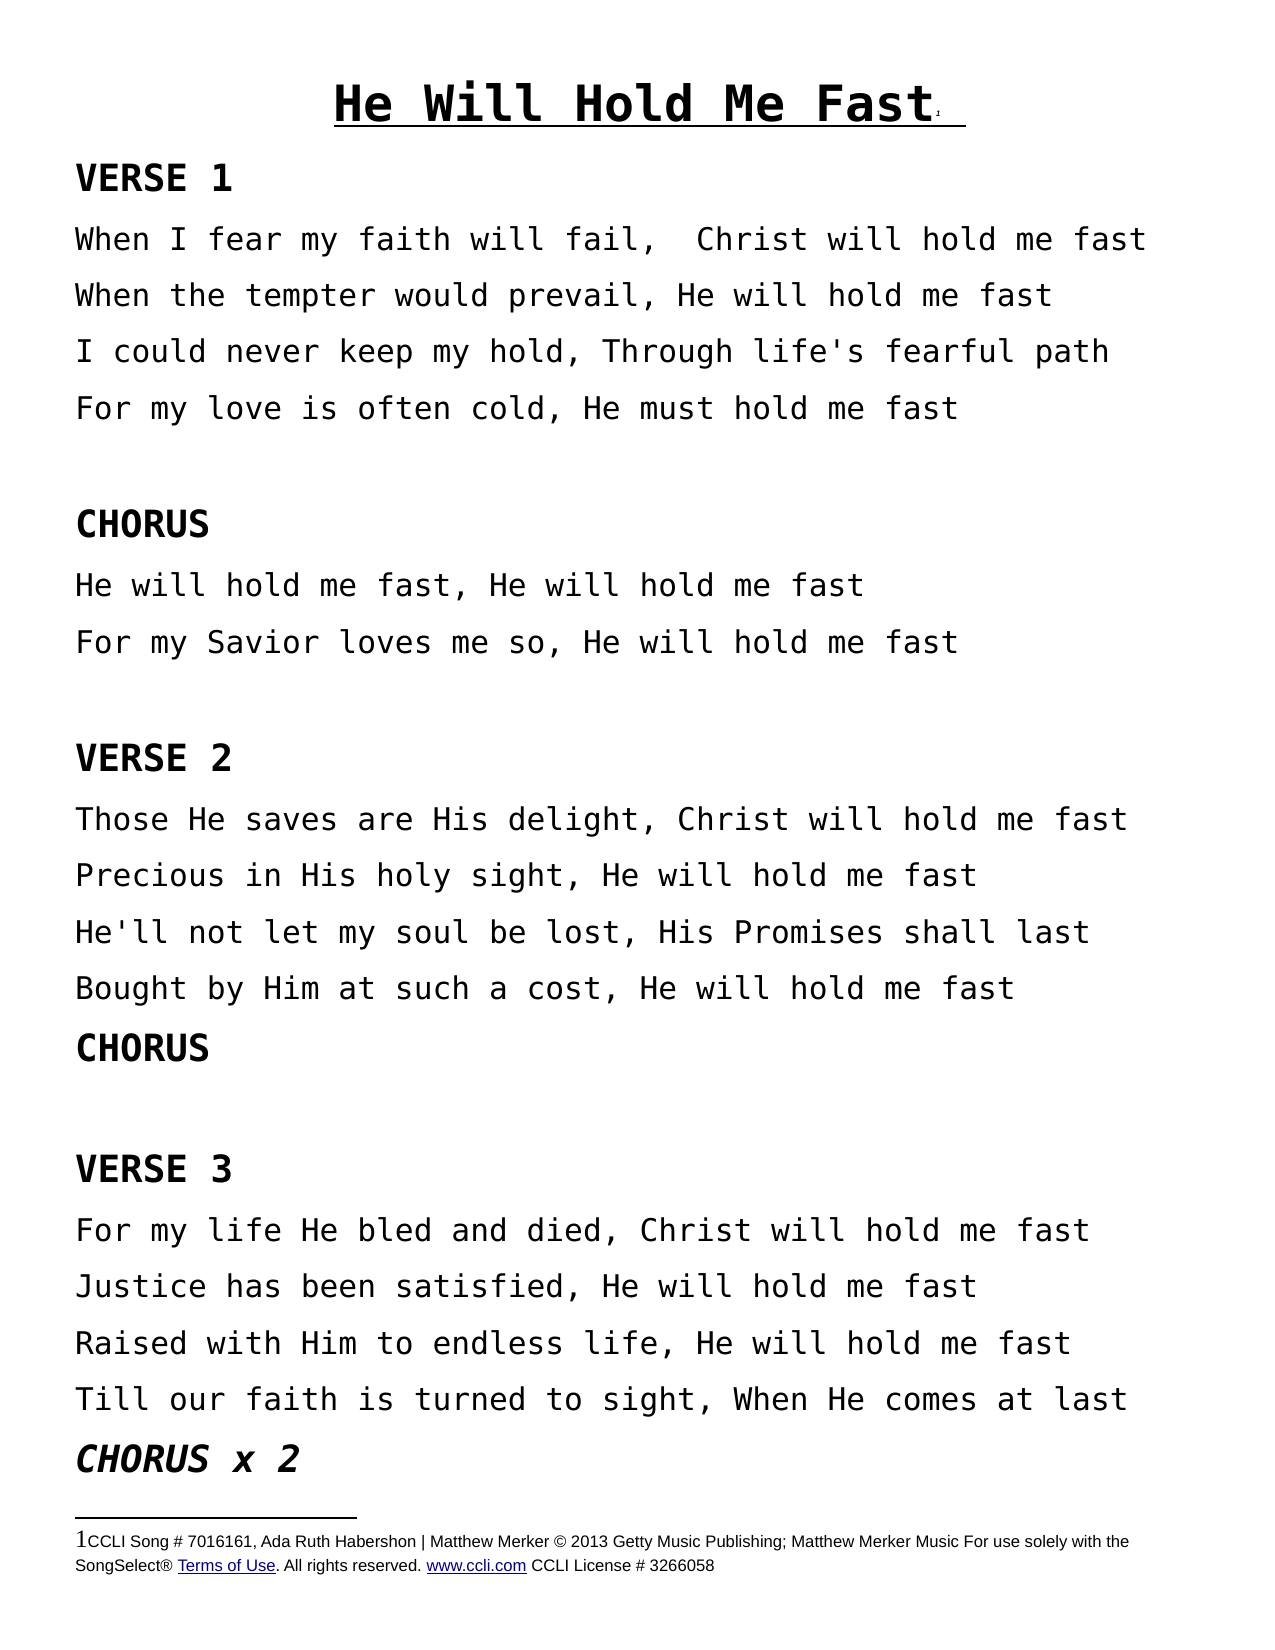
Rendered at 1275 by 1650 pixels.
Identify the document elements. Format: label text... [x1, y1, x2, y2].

text Precious in His holy sight, He will hold me fast [75, 858, 1200, 894]
text VERSE 2 [75, 737, 1200, 780]
text Till our faith is turned to sight, When He comes at last [75, 1382, 1200, 1418]
text He'll not let my soul be lost, His Promises shall last [75, 914, 1200, 950]
text CHORUS x 2 [75, 1438, 1200, 1482]
text For my life He bled and died, Christ will hold me fast [75, 1212, 1200, 1249]
text For my love is often cold, He must hold me fast [75, 390, 1200, 427]
text Raised with Him to endless life, He will hold me fast [75, 1325, 1200, 1362]
text Bought by Him at such a cost, He will hold me fast [75, 970, 1200, 1007]
text VERSE 1 [75, 156, 1200, 200]
text When I fear my faith will fail, Christ will hold me fast [75, 221, 1200, 257]
text I could never keep my hold, Through life's fearful path [75, 334, 1200, 370]
text Justice has been satisfied, He will hold me fast [75, 1269, 1200, 1305]
text For my Savior loves me so, He will hold me fast [75, 624, 1200, 660]
text Those He saves are His delight, Christ will hold me fast [75, 801, 1200, 838]
text He Will Hold Me Fast [75, 75, 1200, 133]
text VERSE 3 [75, 1148, 1200, 1191]
text CCLI Song # 7016161, Ada Ruth Habershon | Matthew Merker © 2013 Getty Music Publishing; Matthew Merker Music For use solely with the SongSelect® Terms of Use. All rights reserved. www.ccli.com CCLI License # 3266058 [75, 1524, 1200, 1575]
text He will hold me fast, He will hold me fast [75, 568, 1200, 604]
text When the tempter would prevail, He will hold me fast [75, 277, 1200, 314]
text CHORUS [75, 1027, 1200, 1070]
text CHORUS [75, 503, 1200, 547]
